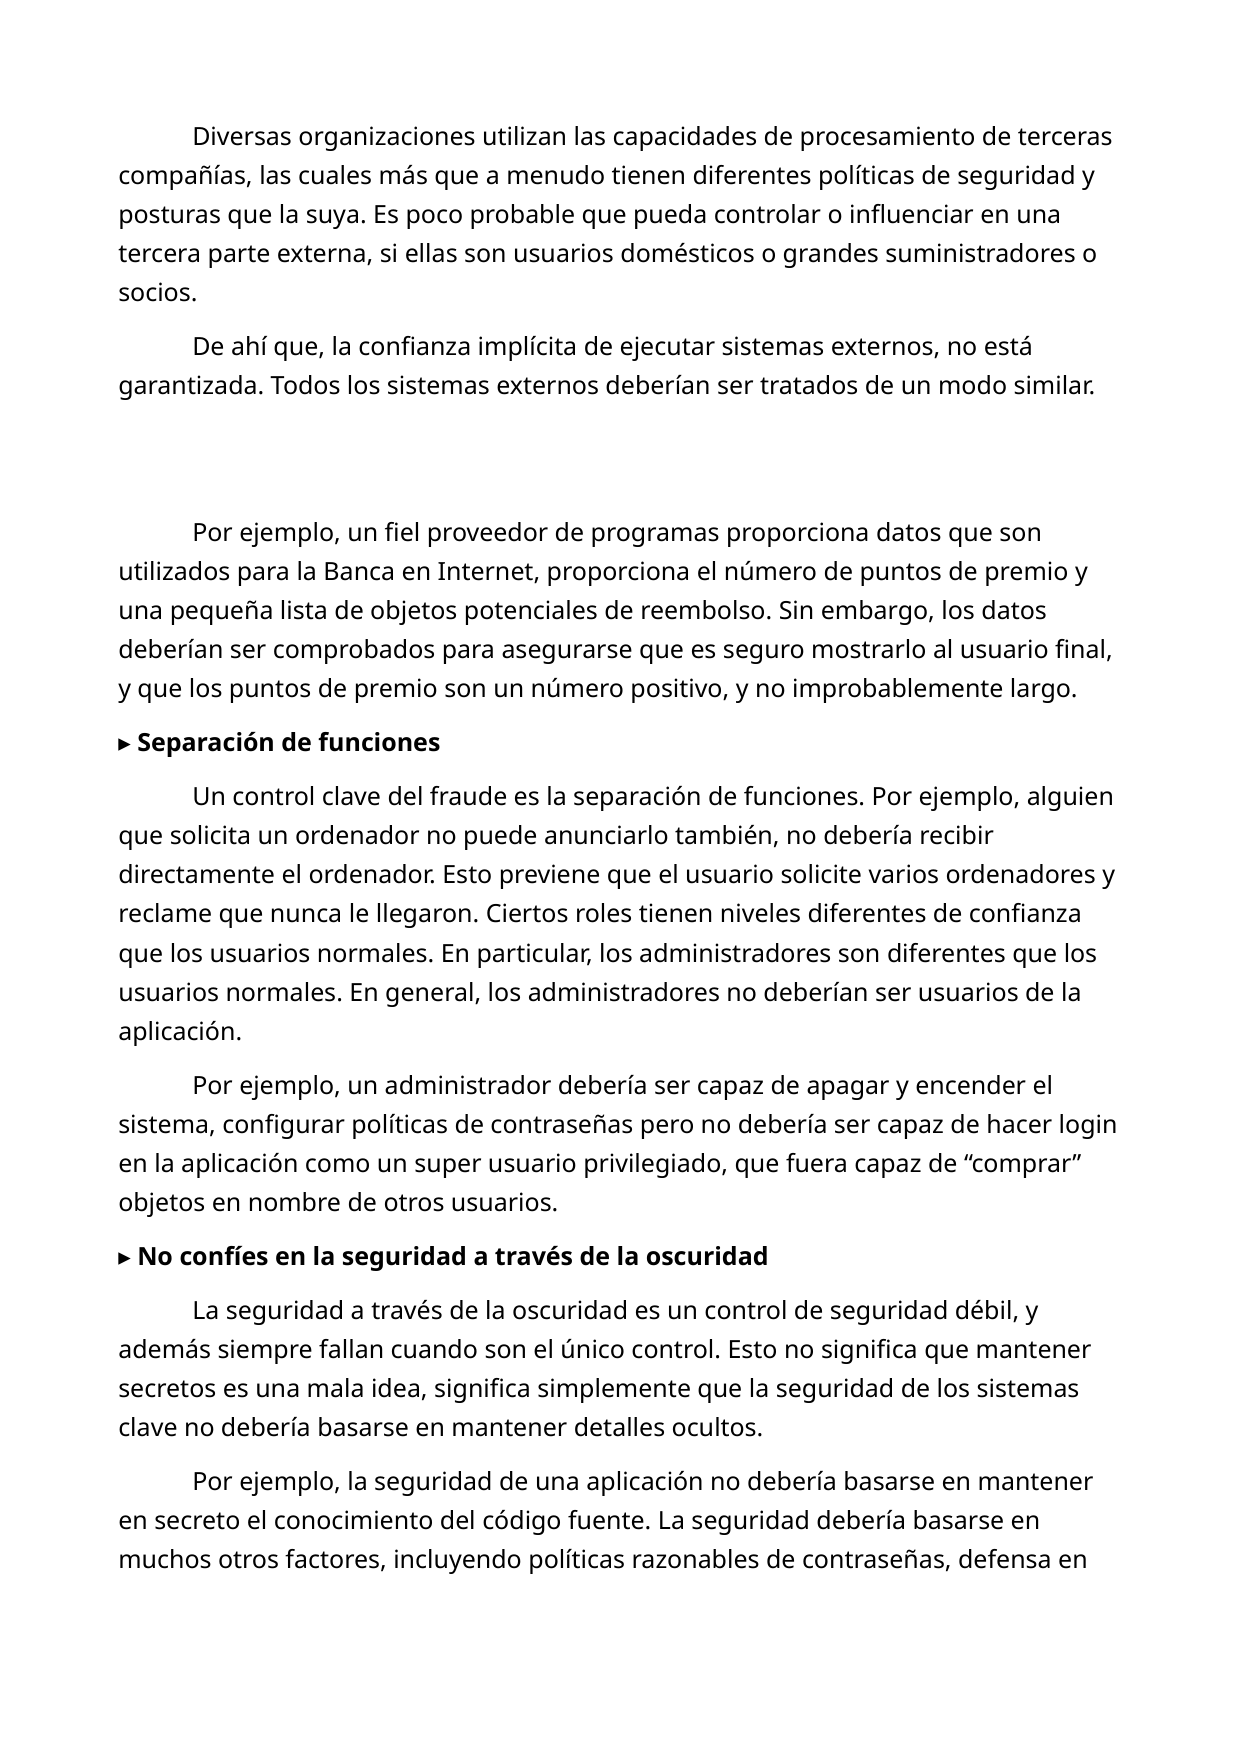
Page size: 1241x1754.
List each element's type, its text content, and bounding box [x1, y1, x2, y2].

text Por ejemplo, la seguridad de una aplicación no debería basarse en mantener en secreto el conocimiento del código fuente. La seguridad debería basarse en muchos otros factores, incluyendo políticas razonables de contraseñas, defensa en [118, 1463, 1122, 1576]
text ▸ Separación de funciones [118, 725, 1122, 759]
text La seguridad a través de la oscuridad es un control de seguridad débil, y además siempre fallan cuando son el único control. Esto no significa que mantener secretos es una mala idea, significa simplemente que la seguridad de los sistemas clave no debería basarse en mantener detalles ocultos. [118, 1292, 1122, 1444]
text Por ejemplo, un administrador debería ser capaz de apagar y encender el sistema, configurar políticas de contraseñas pero no debería ser capaz de hacer login en la aplicación como un super usuario privilegiado, que fuera capaz de “comprar” objetos en nombre de otros usuarios. [118, 1067, 1122, 1219]
text Diversas organizaciones utilizan las capacidades de procesamiento de terceras compañías, las cuales más que a menudo tienen diferentes políticas de seguridad y posturas que la suya. Es poco probable que pueda controlar o influenciar en una tercera parte externa, si ellas son usuarios domésticos o grandes suministradores o socios. [118, 118, 1122, 309]
text Por ejemplo, un fiel proveedor de programas proporciona datos que son utilizados para la Banca en Internet, proporciona el número de puntos de premio y una pequeña lista de objetos potenciales de reembolso. Sin embargo, los datos deberían ser comprobados para asegurarse que es seguro mostrarlo al usuario final, y que los puntos de premio son un número positivo, y no improbablemente largo. [118, 475, 1122, 705]
text Un control clave del fraude es la separación de funciones. Por ejemplo, alguien que solicita un ordenador no puede anunciarlo también, no debería recibir directamente el ordenador. Esto previene que el usuario solicite varios ordenadores y reclame que nunca le llegaron. Ciertos roles tienen niveles diferentes de confianza que los usuarios normales. En particular, los administradores son diferentes que los usuarios normales. En general, los administradores no deberían ser usuarios de la aplicación. [118, 778, 1122, 1048]
text ▸ No confíes en la seguridad a través de la oscuridad [118, 1238, 1122, 1273]
text De ahí que, la confianza implícita de ejecutar sistemas externos, no está garantizada. Todos los sistemas externos deberían ser tratados de un modo similar. [118, 328, 1122, 402]
